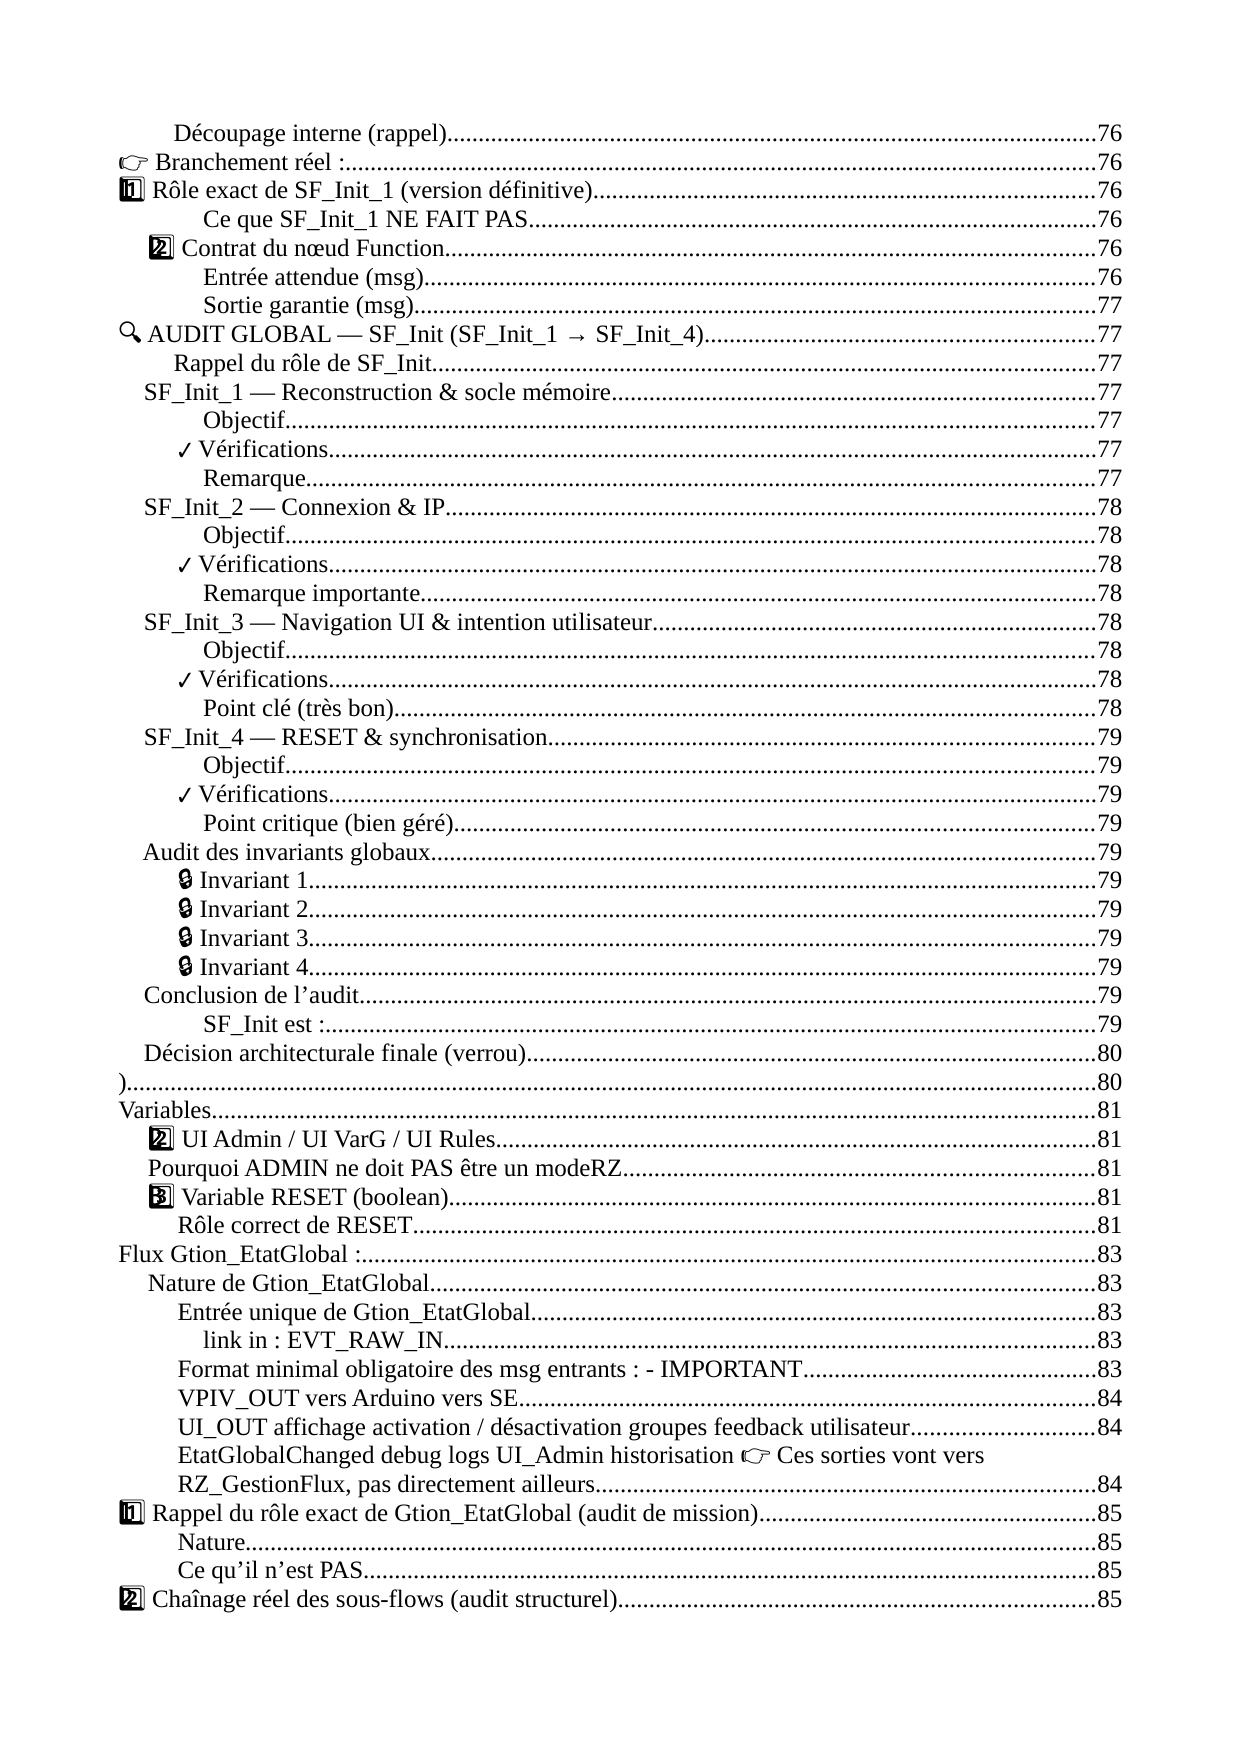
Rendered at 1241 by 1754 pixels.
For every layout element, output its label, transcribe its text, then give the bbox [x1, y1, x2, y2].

text 🧭 Décision architecturale finale (verrou) 80 [118, 1038, 1122, 1067]
text 🧠 Conclusion de l’audit 79 [118, 981, 1122, 1009]
text 🔗 link in : EVT_RAW_IN 83 [177, 1326, 1122, 1354]
text Nature de Gtion_EtatGlobal 83 [148, 1268, 1122, 1297]
text Variables 81 [118, 1096, 1122, 1124]
text 🧭 Rappel du rôle de SF_Init 77 [148, 348, 1122, 377]
text 🔎 Remarque 77 [177, 463, 1122, 492]
text 🔎 Remarque importante 78 [177, 578, 1122, 607]
text Rôle correct de RESET 81 [177, 1211, 1122, 1239]
text 2️⃣ UI Admin / UI VarG / UI Rules 81 [148, 1124, 1122, 1153]
text Pourquoi ADMIN ne doit PAS être un modeRZ 81 [148, 1153, 1122, 1182]
text 🎯 Objectif 78 [177, 521, 1122, 549]
text ✔ Vérifications 78 [177, 549, 1122, 578]
text 3️⃣ Variable RESET (boolean) 81 [148, 1182, 1122, 1211]
text 🧩 SF_Init_2 — Connexion & IP 78 [118, 492, 1122, 521]
text 2️⃣ Chaînage réel des sous-flows (audit structurel) 85 [118, 1584, 1122, 1613]
text ✔ Vérifications 77 [177, 434, 1122, 463]
text 🎯 Objectif 79 [177, 751, 1122, 779]
text 🔹 Entrée attendue (msg) 76 [177, 262, 1122, 291]
text ) 80 [118, 1067, 1122, 1096]
text 🧩 Découpage interne (rappel) 76 [148, 118, 1122, 147]
text 🔒 Invariant 4 79 [177, 952, 1122, 981]
text Nature 85 [177, 1527, 1122, 1556]
text 🎯 Objectif 78 [177, 636, 1122, 664]
text 🧩 SF_Init_3 — Navigation UI & intention utilisateur 78 [118, 607, 1122, 636]
text 🔒 Invariant 1 79 [177, 866, 1122, 894]
text 🎯 Objectif 77 [177, 406, 1122, 434]
text ❌ Ce que SF_Init_1 NE FAIT PAS 76 [177, 204, 1122, 233]
text 🔎 Point clé (très bon) 78 [177, 693, 1122, 722]
text 2️⃣ Contrat du nœud Function 76 [148, 233, 1122, 262]
text Flux Gtion_EtatGlobal : 83 [118, 1239, 1122, 1268]
text 🧩 SF_Init_4 — RESET & synchronisation 79 [118, 722, 1122, 751]
text 🔎 Point critique (bien géré) 79 [177, 808, 1122, 837]
text 1️⃣ Rappel du rôle exact de Gtion_EtatGlobal (audit de mission) 85 [118, 1498, 1122, 1527]
text ✅ SF_Init est : 79 [177, 1009, 1122, 1038]
text 🔐 Audit des invariants globaux 79 [118, 837, 1122, 866]
text Format minimal obligatoire des msg entrants : - IMPORTANT 83 [177, 1354, 1122, 1383]
text EtatGlobalChanged debug logs UI_Admin historisation 👉 Ces sorties vont vers RZ_GestionFlux, pas directement ailleurs 84 [177, 1441, 1122, 1498]
text Entrée unique de Gtion_EtatGlobal 83 [177, 1297, 1122, 1326]
text 🔒 Invariant 2 79 [177, 894, 1122, 923]
text 🔒 Invariant 3 79 [177, 923, 1122, 952]
text 🔍 AUDIT GLOBAL — SF_Init (SF_Init_1 → SF_Init_4) 77 [118, 319, 1122, 348]
text 👉 Branchement réel : 76 [118, 147, 1122, 176]
text 🧩 SF_Init_1 — Reconstruction & socle mémoire 77 [118, 377, 1122, 406]
text 1️⃣ Rôle exact de SF_Init_1 (version définitive) 76 [118, 176, 1122, 204]
text UI_OUT affichage activation / désactivation groupes feedback utilisateur 84 [177, 1412, 1122, 1441]
text 🔹 Sortie garantie (msg) 77 [177, 291, 1122, 319]
text ✔ Vérifications 78 [177, 664, 1122, 693]
text VPIV_OUT vers Arduino vers SE 84 [177, 1383, 1122, 1412]
text ✔ Vérifications 79 [177, 779, 1122, 808]
text Ce qu’il n’est PAS 85 [177, 1556, 1122, 1584]
